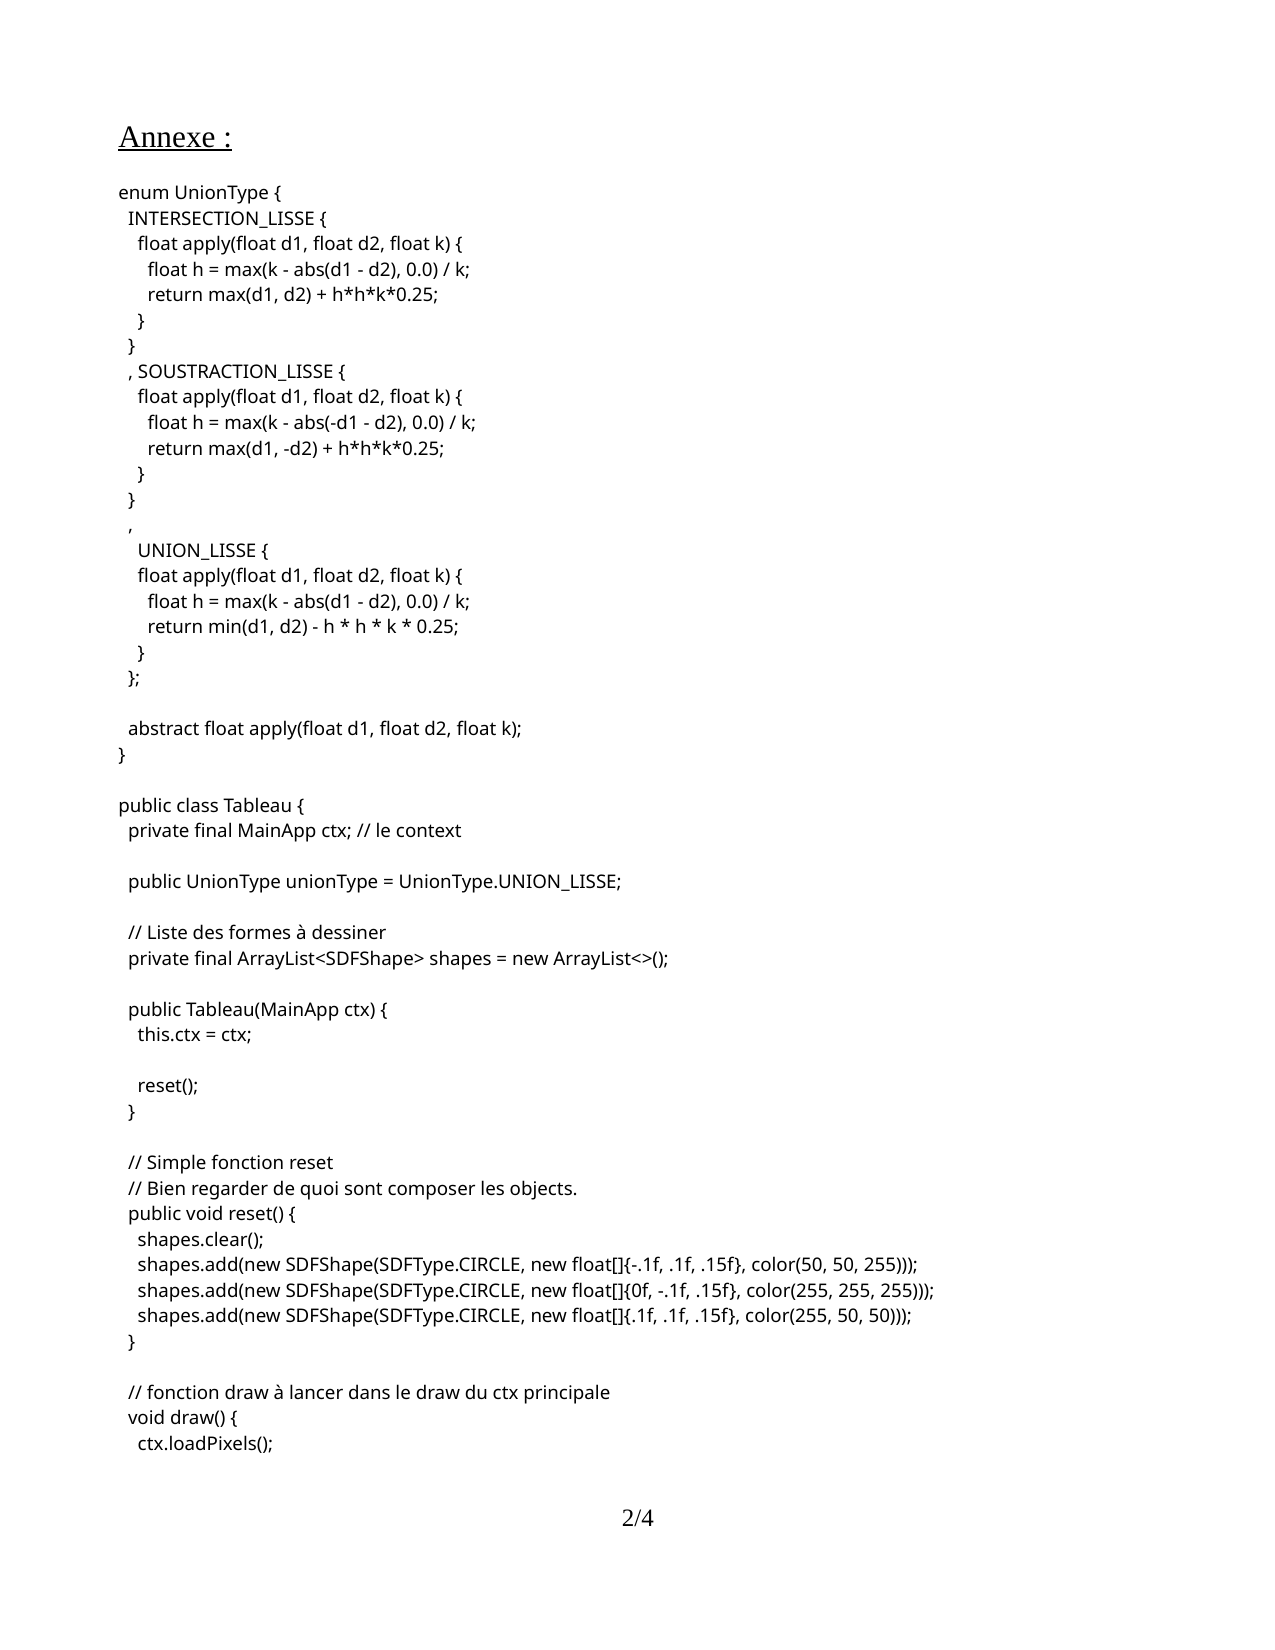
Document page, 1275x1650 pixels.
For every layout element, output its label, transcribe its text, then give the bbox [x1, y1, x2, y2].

text enum UnionType { [118, 179, 1157, 205]
text } [118, 741, 1157, 767]
text }; [118, 664, 1157, 690]
text return max(d1, -d2) + h*h*k*0.25; [118, 435, 1157, 460]
text public Tableau(MainApp ctx) { [118, 996, 1157, 1022]
text shapes.clear(); [118, 1226, 1157, 1251]
text // fonction draw à lancer dans le draw du ctx principale [118, 1379, 1157, 1404]
text } [118, 1098, 1157, 1124]
text INTERSECTION_LISSE { [118, 205, 1157, 231]
text void draw() { [118, 1404, 1157, 1430]
text shapes.add(new SDFShape(SDFType.CIRCLE, new float[]{.1f, .1f, .15f}, color(255, 50, 50))); [118, 1302, 1157, 1328]
text } [118, 486, 1157, 511]
text shapes.add(new SDFShape(SDFType.CIRCLE, new float[]{-.1f, .1f, .15f}, color(50, 50, 255))); [118, 1251, 1157, 1277]
text UNION_LISSE { [118, 537, 1157, 562]
text public class Tableau { [118, 792, 1157, 818]
text } [118, 1328, 1157, 1353]
text public UnionType unionType = UnionType.UNION_LISSE; [118, 869, 1157, 894]
text } [118, 460, 1157, 486]
text this.ctx = ctx; [118, 1022, 1157, 1047]
text public void reset() { [118, 1200, 1157, 1226]
text float apply(float d1, float d2, float k) { [118, 562, 1157, 588]
text } [118, 333, 1157, 358]
text , SOUSTRACTION_LISSE { [118, 358, 1157, 384]
text // Liste des formes à dessiner [118, 920, 1157, 945]
text shapes.add(new SDFShape(SDFType.CIRCLE, new float[]{0f, -.1f, .15f}, color(255, 255, 255))); [118, 1277, 1157, 1302]
text // Bien regarder de quoi sont composer les objects. [118, 1175, 1157, 1200]
text private final ArrayList<SDFShape> shapes = new ArrayList<>(); [118, 945, 1157, 971]
text ctx.loadPixels(); [118, 1430, 1157, 1456]
text } [118, 639, 1157, 664]
text return min(d1, d2) - h * h * k * 0.25; [118, 613, 1157, 639]
text Annexe : [118, 118, 1157, 154]
text private final MainApp ctx; // le context [118, 818, 1157, 843]
text float h = max(k - abs(d1 - d2), 0.0) / k; [118, 588, 1157, 613]
text reset(); [118, 1073, 1157, 1098]
text float apply(float d1, float d2, float k) { [118, 231, 1157, 256]
text abstract float apply(float d1, float d2, float k); [118, 716, 1157, 741]
text return max(d1, d2) + h*h*k*0.25; [118, 282, 1157, 307]
text } [118, 307, 1157, 333]
text float h = max(k - abs(d1 - d2), 0.0) / k; [118, 256, 1157, 282]
text float h = max(k - abs(-d1 - d2), 0.0) / k; [118, 409, 1157, 435]
text , [118, 511, 1157, 537]
text // Simple fonction reset [118, 1149, 1157, 1175]
text float apply(float d1, float d2, float k) { [118, 384, 1157, 409]
